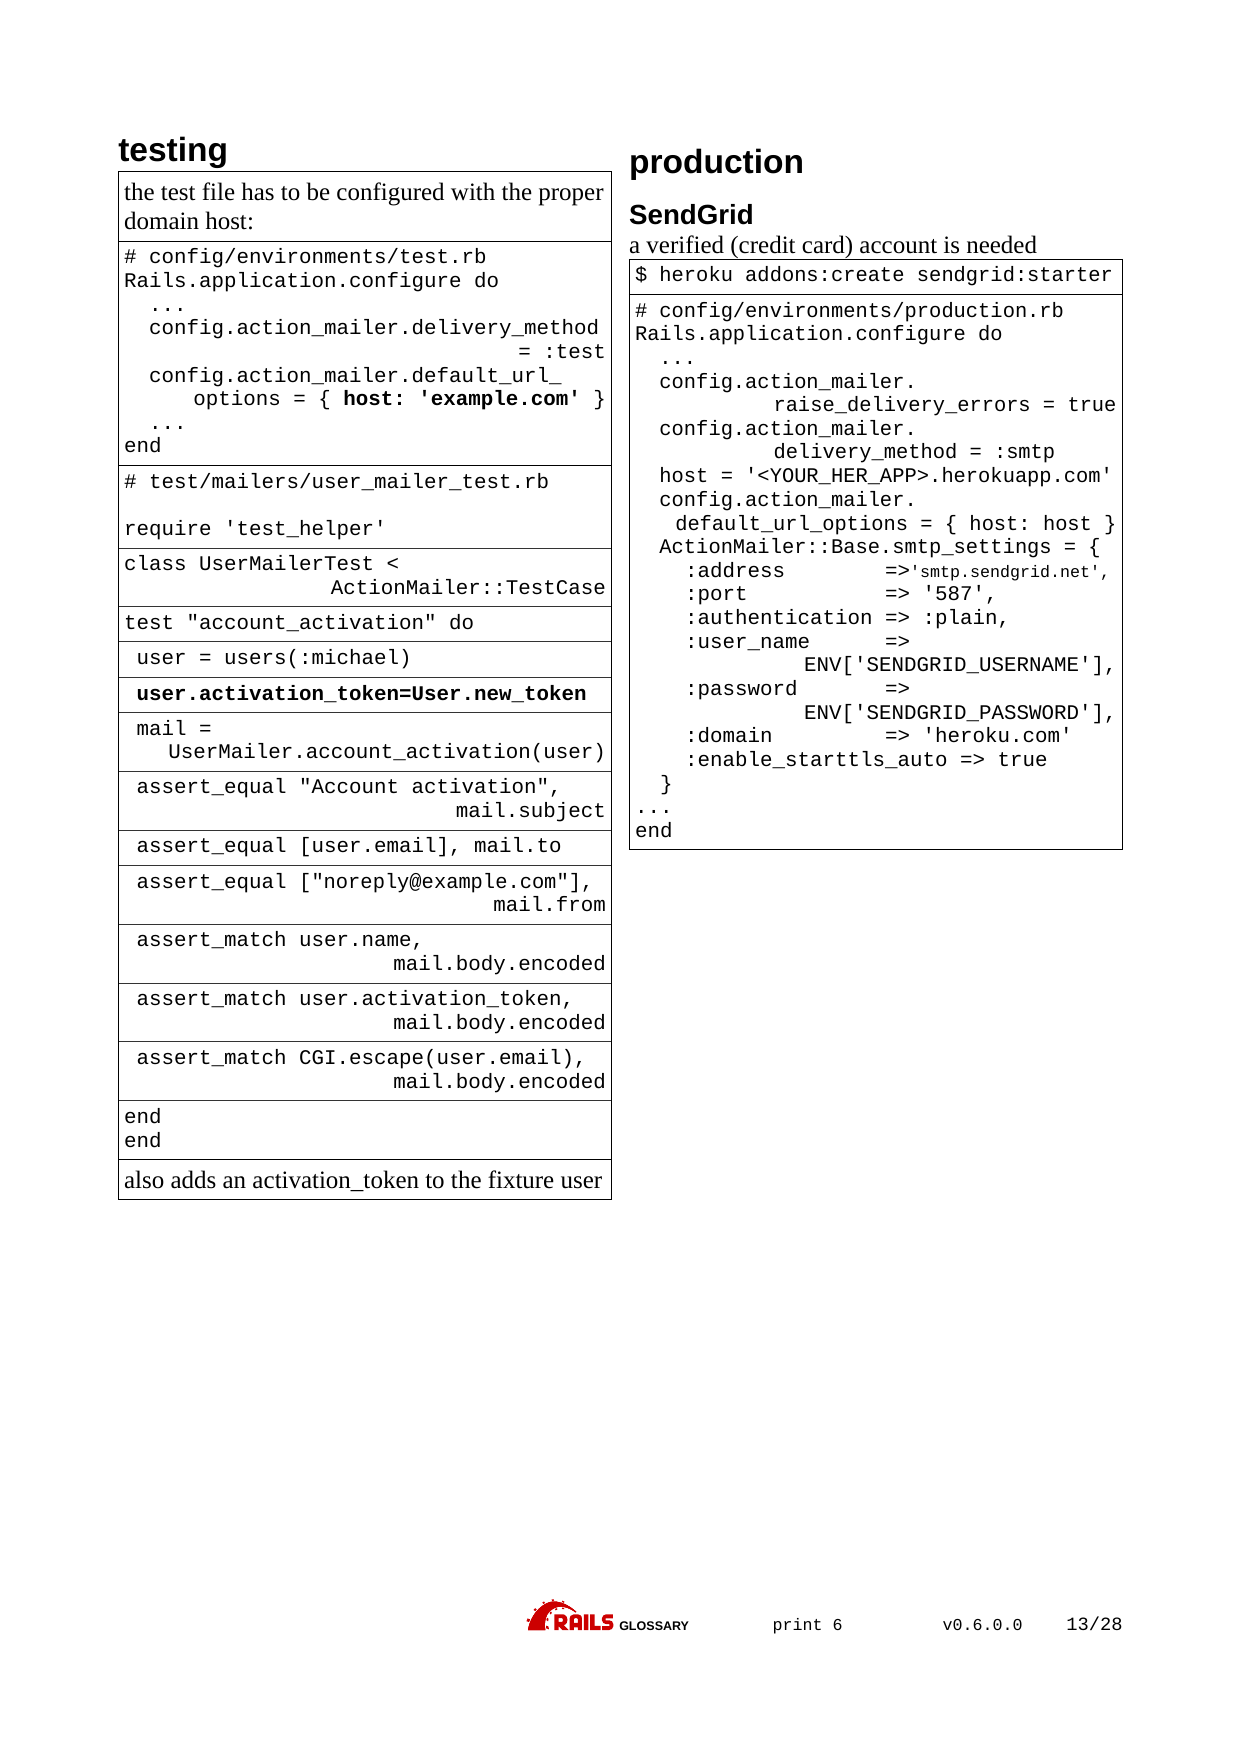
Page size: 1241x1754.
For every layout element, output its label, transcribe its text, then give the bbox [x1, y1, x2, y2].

text a verified (credit card) account is needed [629, 230, 1122, 259]
table_cell end end [119, 1101, 611, 1159]
table_cell user = users(:michael) [119, 642, 611, 677]
table_cell class UserMailerTest < ActionMailer::TestCase [119, 549, 611, 606]
subtitle testing [118, 130, 611, 168]
table_cell assert_equal "Account activation", mail.subject [119, 772, 611, 829]
table_cell assert_match user.activation_token, mail.body.encoded [119, 984, 611, 1041]
table_cell user.activation_token=User.new_token [119, 678, 611, 712]
table_cell assert_match CGI.escape(user.email), mail.body.encoded [119, 1042, 611, 1100]
table_cell mail = UserMailer.account_activation(user) [119, 713, 611, 771]
table_cell assert_match user.name, mail.body.encoded [119, 925, 611, 982]
table_header $ heroku addons:create sendgrid:starter [630, 260, 1122, 294]
subtitle production [629, 142, 1122, 180]
table_header the test file has to be configured with the proper domain host: [119, 172, 611, 241]
table_cell # config/environments/test.rb Rails.application.configure do ... config.action_mailer.delivery_method = :test config.action_mailer.default_url_ options = { host: 'example.com' } ... end [119, 242, 611, 465]
table_cell assert_equal ["noreply@example.com"], mail.from [119, 866, 611, 924]
table_cell assert_equal [user.email], mail.to [119, 831, 611, 865]
table_cell also adds an activation_token to the fixture user [119, 1160, 611, 1199]
table_cell # test/mailers/user_mailer_test.rb require 'test_helper' [119, 466, 611, 547]
table_cell test "account_activation" do [119, 607, 611, 641]
table_cell # config/environments/production.rb Rails.application.configure do ... config.action_mailer. raise_delivery_errors = true config.action_mailer. delivery_method = :smtp host = '<YOUR_HER_APP>.herokuapp.com' config.action_mailer. default_url_options = { host: host } ActionMailer::Base.smtp_settings = { :address =>'smtp.sendgrid.net', :port => '587', :authentication => :plain, :user_name => ENV['SENDGRID_USERNAME'], :password => ENV['SENDGRID_PASSWORD'], :domain => 'heroku.com' :enable_starttls_auto => true } ... end [630, 295, 1122, 849]
subtitle SendGrid [629, 198, 1122, 230]
